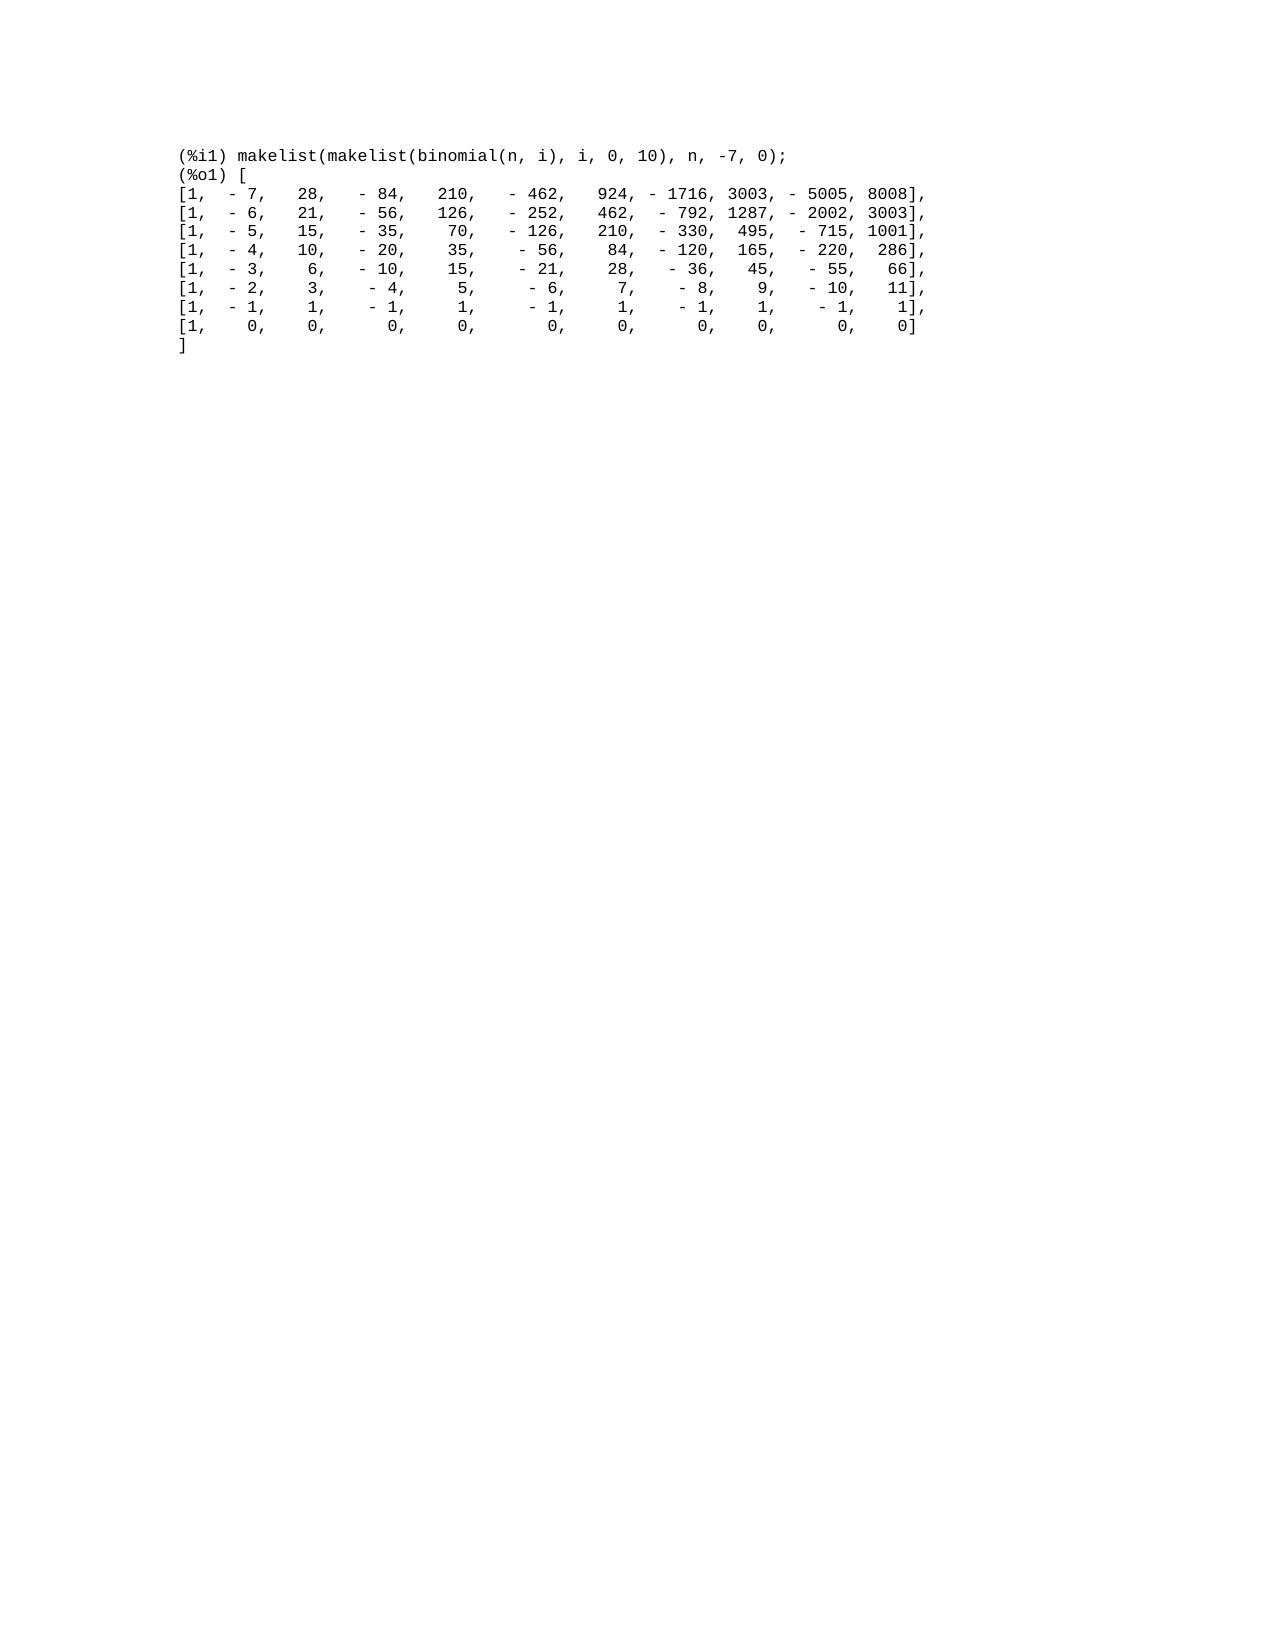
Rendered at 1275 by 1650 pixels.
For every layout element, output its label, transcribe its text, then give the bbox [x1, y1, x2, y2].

text [1, - 1, 1, - 1, 1, - 1, 1, - 1, 1, - 1, 1], [177, 298, 1098, 317]
text [1, - 3, 6, - 10, 15, - 21, 28, - 36, 45, - 55, 66], [177, 261, 1098, 279]
text (%o1) [ [177, 166, 1098, 185]
text [1, - 2, 3, - 4, 5, - 6, 7, - 8, 9, - 10, 11], [177, 279, 1098, 298]
text [1, - 6, 21, - 56, 126, - 252, 462, - 792, 1287, - 2002, 3003], [177, 204, 1098, 223]
text [1, - 4, 10, - 20, 35, - 56, 84, - 120, 165, - 220, 286], [177, 242, 1098, 261]
text [1, 0, 0, 0, 0, 0, 0, 0, 0, 0, 0] [177, 317, 1098, 336]
text [1, - 5, 15, - 35, 70, - 126, 210, - 330, 495, - 715, 1001], [177, 223, 1098, 242]
text (%i1) makelist(makelist(binomial(n, i), i, 0, 10), n, -7, 0); [177, 148, 1098, 166]
text [1, - 7, 28, - 84, 210, - 462, 924, - 1716, 3003, - 5005, 8008], [177, 185, 1098, 204]
text ] [177, 336, 1098, 355]
